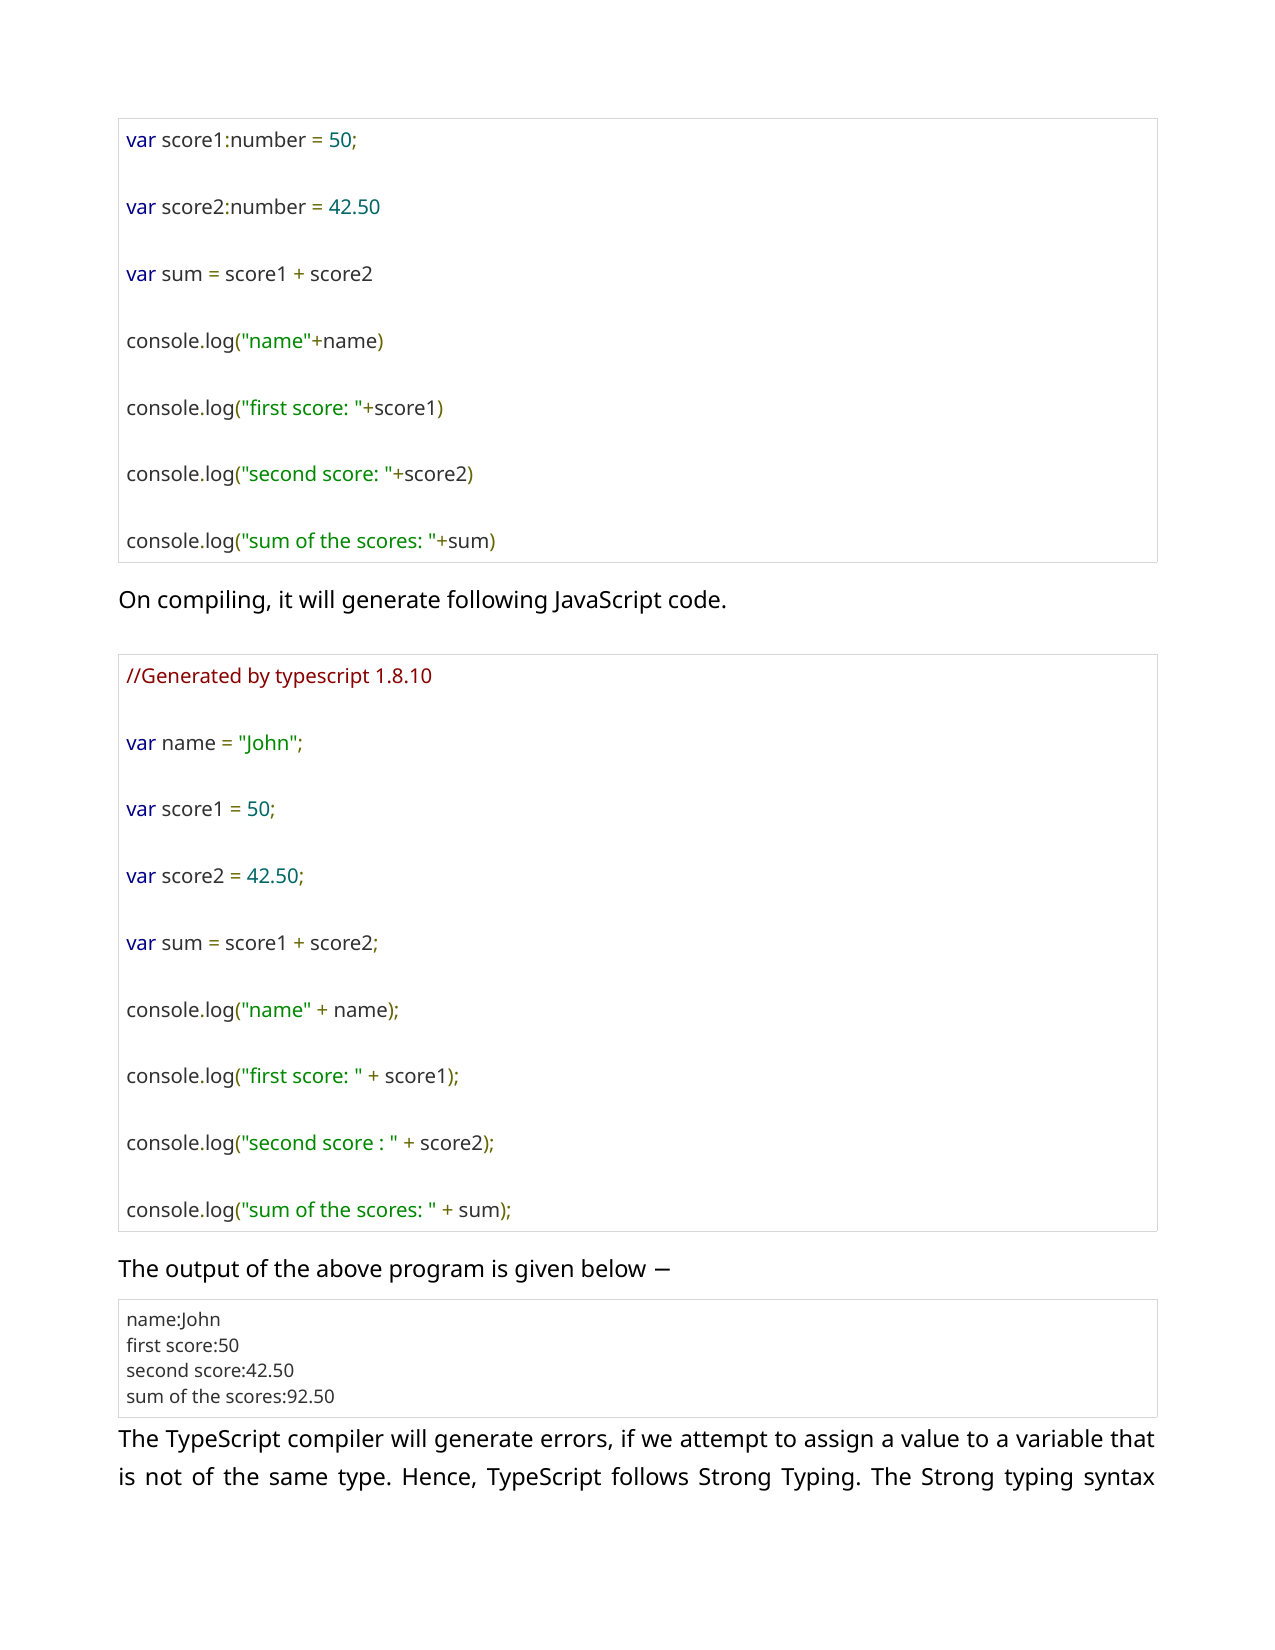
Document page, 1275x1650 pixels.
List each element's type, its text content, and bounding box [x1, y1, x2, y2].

text var sum = score1 + score2 [119, 252, 1157, 287]
text var sum = score1 + score2; [119, 921, 1157, 956]
text name:John [119, 1300, 1157, 1324]
text var score1 = 50; [119, 787, 1157, 823]
text On compiling, it will generate following JavaScript code. [118, 578, 1157, 615]
text console.log("name"+name) [119, 318, 1157, 354]
text console.log("second score: "+score2) [119, 452, 1157, 488]
text var score1:number = 50; [119, 119, 1157, 154]
text var score2:number = 42.50 [119, 185, 1157, 221]
text var score2 = 42.50; [119, 854, 1157, 889]
text The TypeScript compiler will generate errors, if we attempt to assign a value to a variable that is not of the same type. Hence, TypeScript follows Strong Typing. The Strong typing syntax [118, 1418, 1157, 1492]
text console.log("name" + name); [119, 987, 1157, 1023]
text first score:50 [119, 1324, 1157, 1350]
text var name = "John"; [119, 720, 1157, 756]
text sum of the scores:92.50 [119, 1375, 1157, 1417]
text The output of the above program is given below − [118, 1247, 1157, 1284]
text console.log("first score: "+score1) [119, 385, 1157, 421]
text console.log("sum of the scores: " + sum); [119, 1188, 1157, 1231]
text console.log("sum of the scores: "+sum) [119, 519, 1157, 562]
text console.log("first score: " + score1); [119, 1054, 1157, 1090]
text second score:42.50 [119, 1350, 1157, 1375]
text //Generated by typescript 1.8.10 [119, 655, 1157, 689]
text console.log("second score : " + score2); [119, 1121, 1157, 1156]
